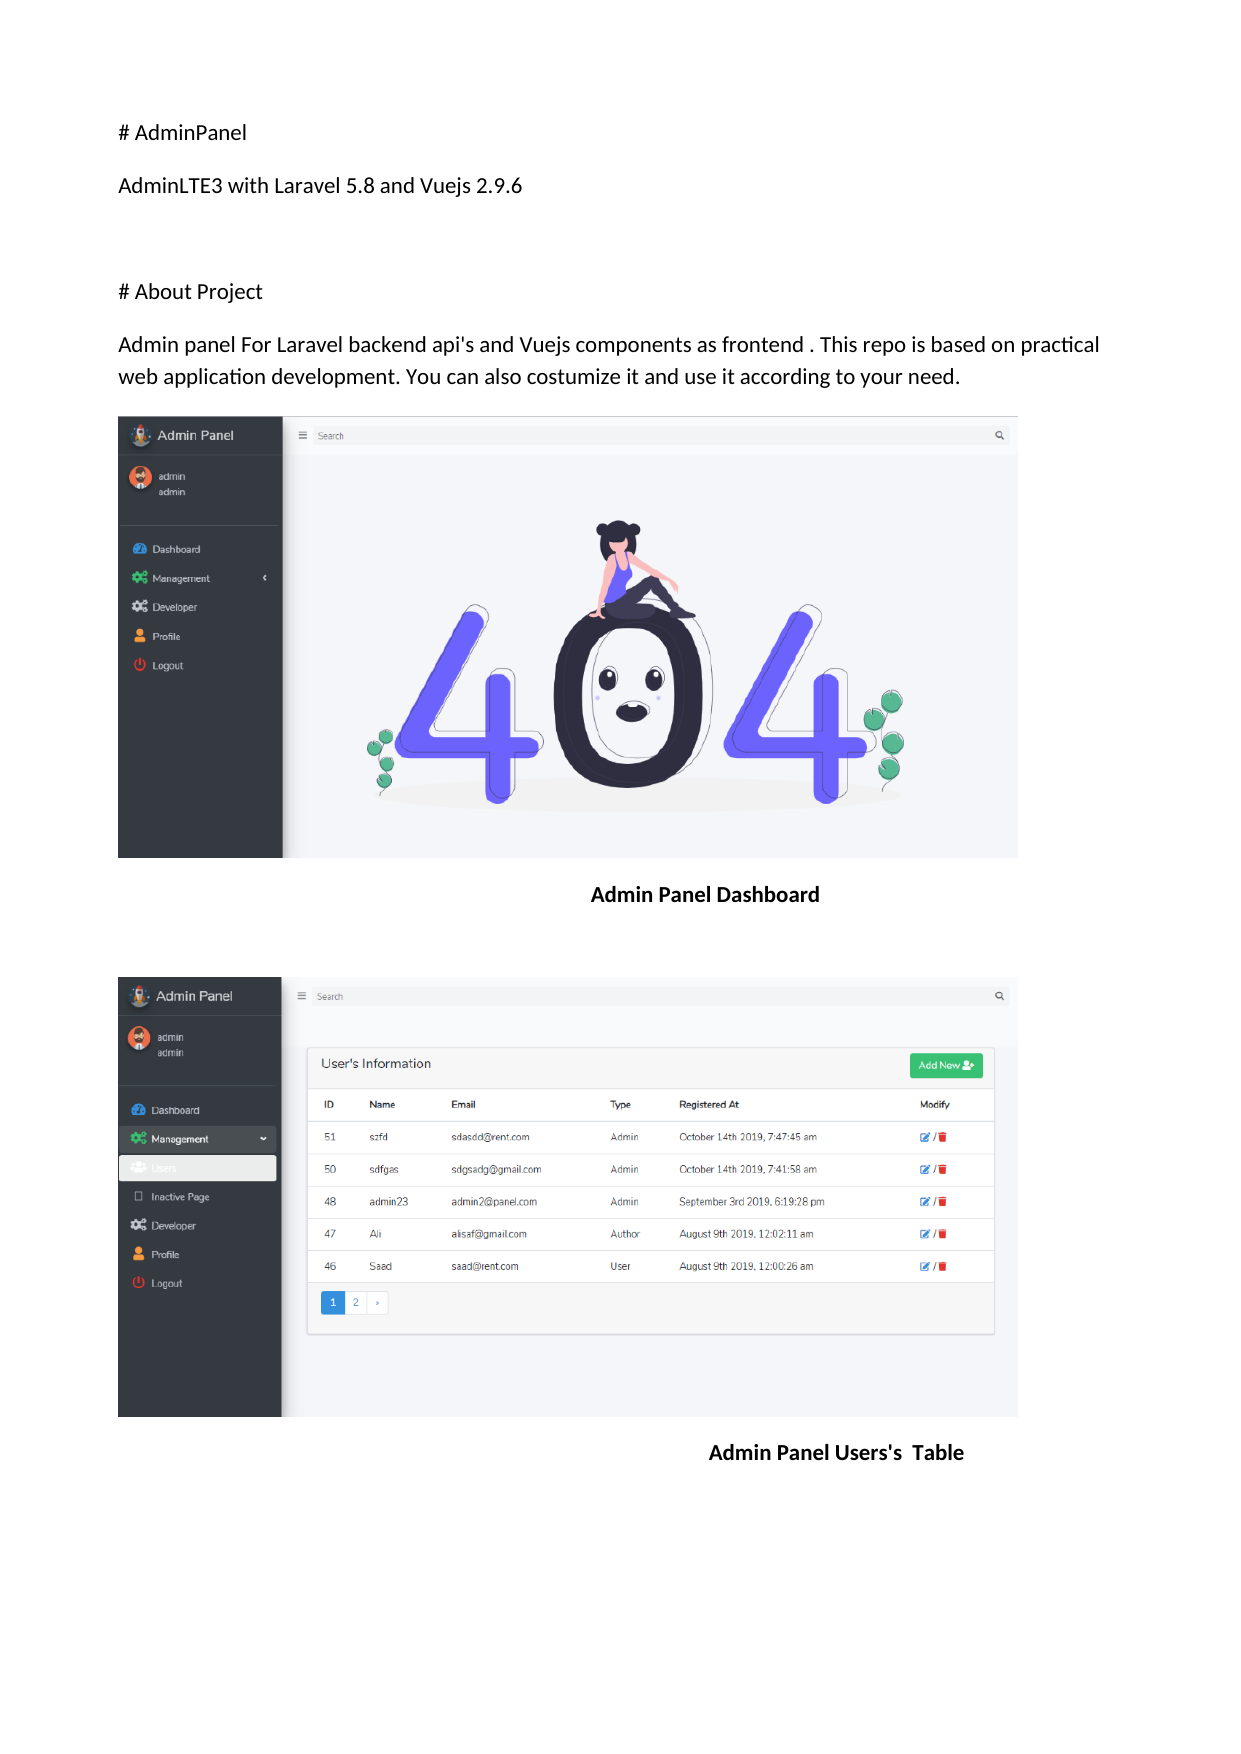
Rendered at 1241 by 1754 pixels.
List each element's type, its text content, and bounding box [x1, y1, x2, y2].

text Admin Panel Dashboard [118, 880, 1122, 908]
text # About Project [118, 277, 1122, 305]
text Admin Panel Users's Table [118, 1438, 1122, 1466]
text # AdminPanel [118, 118, 1122, 146]
text AdminLTE3 with Laravel 5.8 and Vuejs 2.9.6 [118, 171, 1122, 199]
text Admin panel For Laravel backend api's and Vuejs components as frontend . This repo is based on practical web application development. You can also costumize it and use it according to your need. [118, 330, 1122, 390]
